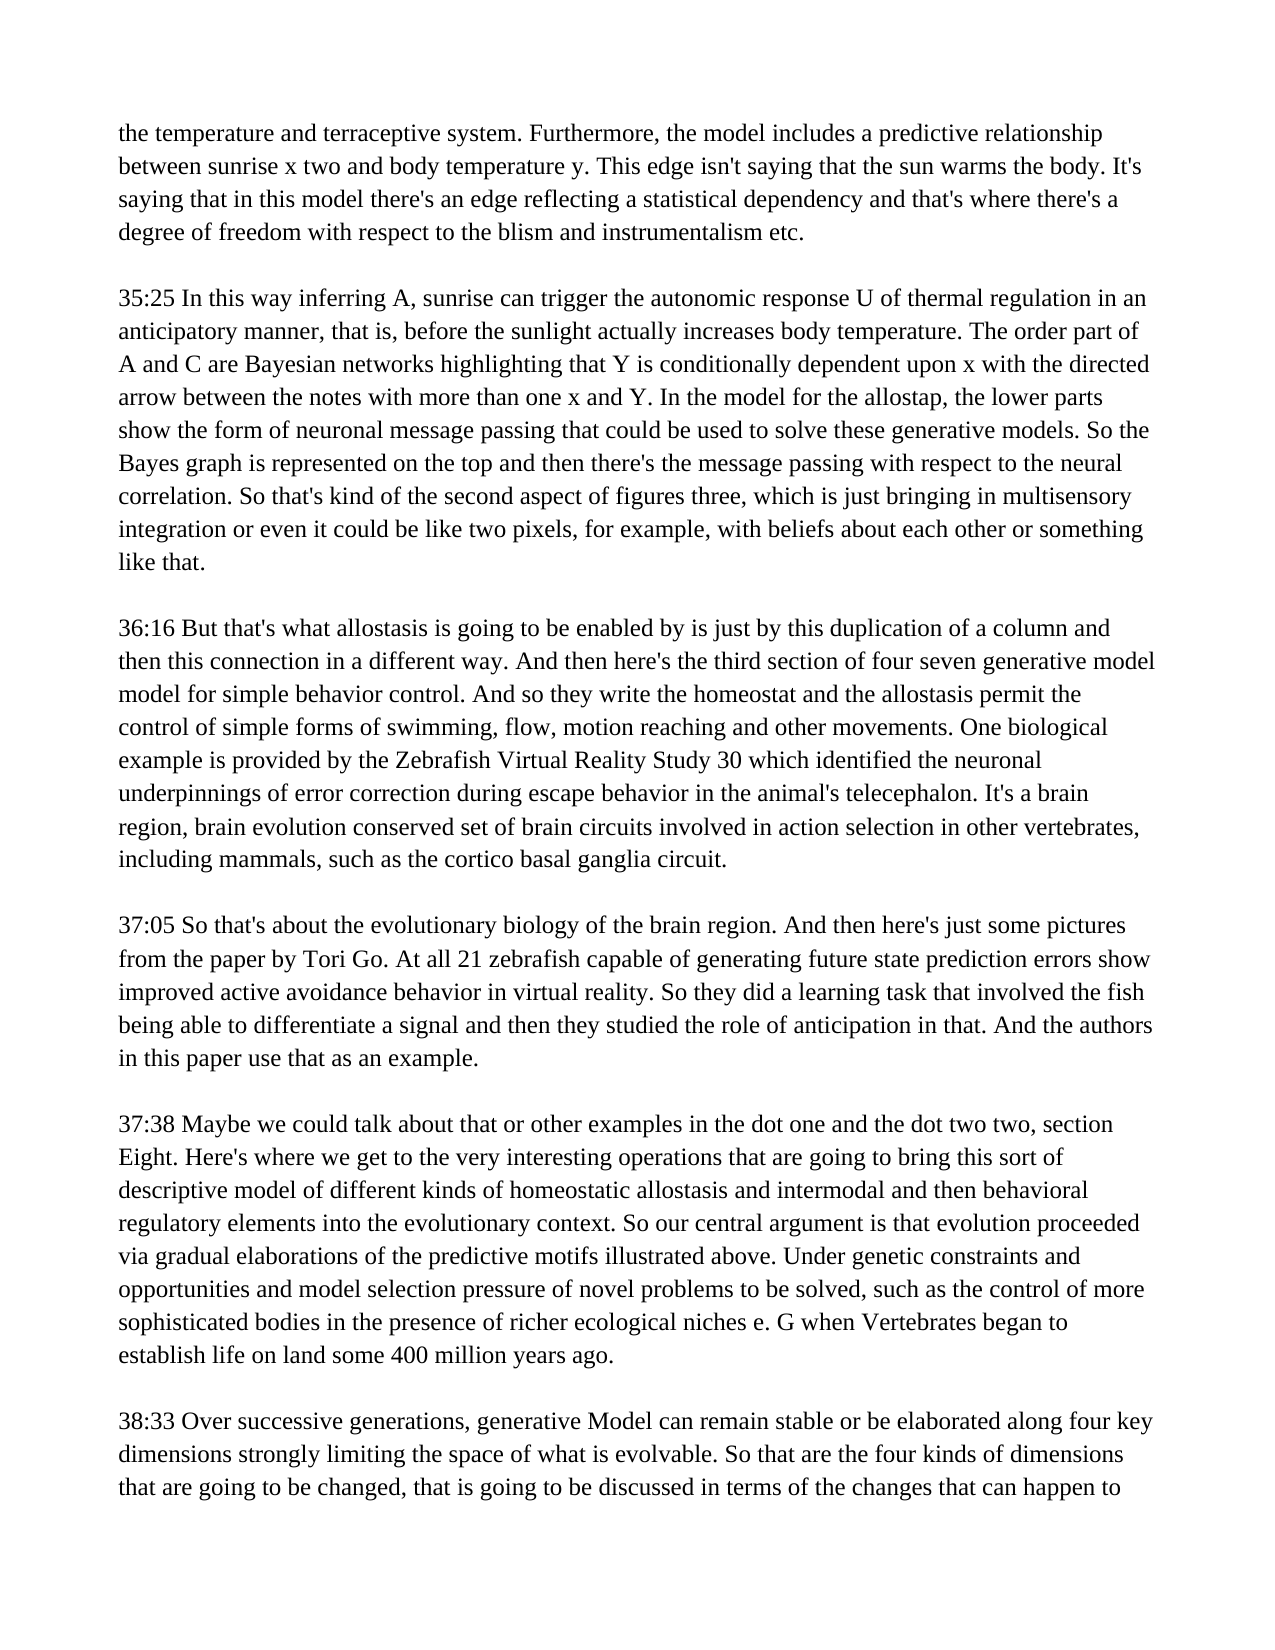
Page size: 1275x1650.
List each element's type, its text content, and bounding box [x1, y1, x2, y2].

text the temperature and terraceptive system. Furthermore, the model includes a predictive relationship between sunrise x two and body temperature y. This edge isn't saying that the sun warms the body. It's saying that in this model there's an edge reflecting a statistical dependency and that's where there's a degree of freedom with respect to the blism and instrumentalism etc. 35:25 In this way inferring A, sunrise can trigger the autonomic response U of thermal regulation in an anticipatory manner, that is, before the sunlight actually increases body temperature. The order part of A and C are Bayesian networks highlighting that Y is conditionally dependent upon x with the directed arrow between the notes with more than one x and Y. In the model for the allostap, the lower parts show the form of neuronal message passing that could be used to solve these generative models. So the Bayes graph is represented on the top and then there's the message passing with respect to the neural correlation. So that's kind of the second aspect of figures three, which is just bringing in multisensory integration or even it could be like two pixels, for example, with beliefs about each other or something like that. 36:16 But that's what allostasis is going to be enabled by is just by this duplication of a column and then this connection in a different way. And then here's the third section of four seven generative model model for simple behavior control. And so they write the homeostat and the allostasis permit the control of simple forms of swimming, flow, motion reaching and other movements. One biological example is provided by the Zebrafish Virtual Reality Study 30 which identified the neuronal underpinnings of error correction during escape behavior in the animal's telecephalon. It's a brain region, brain evolution conserved set of brain circuits involved in action selection in other vertebrates, including mammals, such as the cortico basal ganglia circuit. 37:05 So that's about the evolutionary biology of the brain region. And then here's just some pictures from the paper by Tori Go. At all 21 zebrafish capable of generating future state prediction errors show improved active avoidance behavior in virtual reality. So they did a learning task that involved the fish being able to differentiate a signal and then they studied the role of anticipation in that. And the authors in this paper use that as an example. 37:38 Maybe we could talk about that or other examples in the dot one and the dot two two, section Eight. Here's where we get to the very interesting operations that are going to bring this sort of descriptive model of different kinds of homeostatic allostasis and intermodal and then behavioral regulatory elements into the evolutionary context. So our central argument is that evolution proceeded via gradual elaborations of the predictive motifs illustrated above. Under genetic constraints and opportunities and model selection pressure of novel problems to be solved, such as the control of more sophisticated bodies in the presence of richer ecological niches e. G when Vertebrates began to establish life on land some 400 million years ago. 38:33 Over successive generations, generative Model can remain stable or be elaborated along four key dimensions strongly limiting the space of what is evolvable. So that are the four kinds of dimensions that are going to be changed, that is going to be discussed in terms of the changes that can happen to [118, 118, 1157, 1501]
